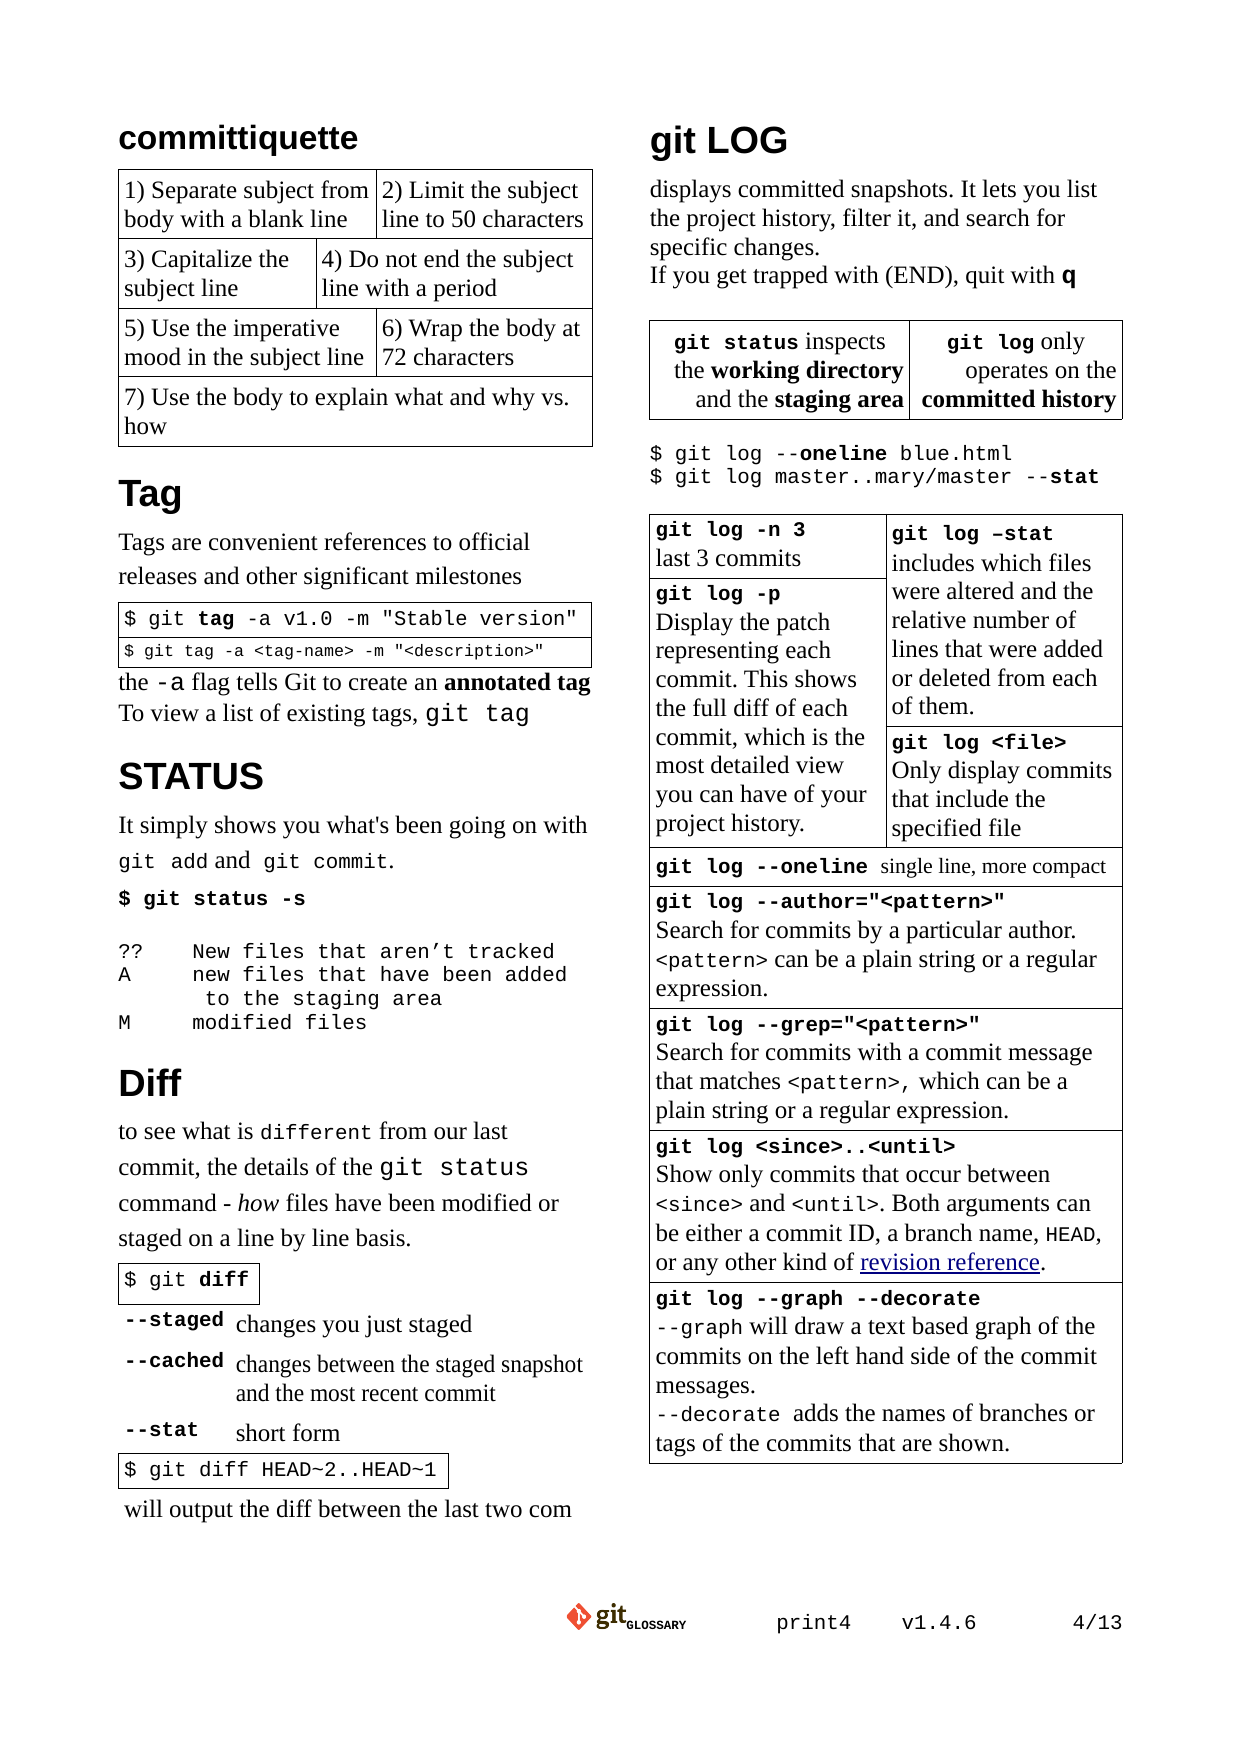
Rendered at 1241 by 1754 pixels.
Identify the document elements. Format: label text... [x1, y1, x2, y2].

table_cell --cached [118, 1344, 230, 1413]
table_cell git log <file> Only display commits that include the specified file [887, 727, 1122, 847]
text $ git status -s [118, 888, 591, 911]
text If you get trapped with (END), quit with q [649, 261, 1122, 291]
text the -a flag tells Git to create an annotated tag [118, 668, 591, 698]
text To view a list of existing tags, git tag [118, 698, 591, 729]
table_cell git log --oneline single line, more compact [650, 848, 1122, 886]
table_cell 6) Wrap the body at 72 characters [377, 309, 592, 376]
table_header $ git tag -a v1.0 -m "Stable version" [119, 603, 591, 637]
table_header 2) Limit the subject line to 50 characters [377, 170, 592, 238]
text M modified files [118, 1012, 591, 1035]
table_cell changes between the staged snapshot and the most recent commit [230, 1344, 591, 1413]
table_header 1) Separate subject from body with a blank line [119, 170, 376, 238]
text It simply shows you what's been going on with git add and git commit. [118, 810, 591, 876]
text displays committed snapshots. It lets you list the project history, filter it, and search for specific changes. [649, 174, 1122, 261]
table_cell 5) Use the imperative mood in the subject line [119, 309, 376, 376]
table_cell $ git tag -a <tag-name> -m "<description>" [119, 638, 591, 667]
table_cell git log --graph --decorate --graph will draw a text based graph of the commits on the left hand side of the commit messages. --decorate adds the names of branches or tags of the commits that are shown. [650, 1283, 1122, 1463]
table_header $ git diff [119, 1264, 259, 1303]
table_header git log –stat includes which files were altered and the relative number of lines that were added or deleted from each of them. [887, 515, 1122, 726]
table_cell 4) Do not end the subject line with a period [317, 239, 592, 307]
subtitle STATUS [118, 754, 591, 798]
table_header [260, 1263, 591, 1303]
subtitle git LOG [649, 118, 1122, 162]
table_cell $ git diff HEAD~2..HEAD~1 [119, 1454, 448, 1488]
table_cell short form [230, 1413, 591, 1453]
text to see what is different from our last commit, the details of the git status command - how files have been modified or staged on a line by line basis. [118, 1116, 591, 1252]
text ?? New files that aren’t tracked [118, 941, 591, 964]
table_cell git log --grep="<pattern>" Search for commits with a commit message that matches <pattern>, which can be a plain string or a regular expression. [650, 1009, 1122, 1130]
table_cell --staged [118, 1305, 230, 1344]
table_cell git log --author="<pattern>" Search for commits by a particular author. <pattern> can be a plain string or a regular expression. [650, 887, 1122, 1008]
table_header git log -n 3 last 3 commits [650, 515, 886, 577]
table_cell 7) Use the body to explain what and why vs. how [119, 377, 592, 446]
subtitle Diff [118, 1060, 591, 1104]
table_cell git log -p Display the patch representing each commit. This shows the full diff of each commit, which is the most detailed view you can have of your project history. [650, 579, 886, 847]
text $ git log --oneline blue.html [649, 442, 1122, 466]
text Tags are convenient references to official releases and other significant milestones [118, 527, 591, 590]
picture [566, 1603, 627, 1630]
table_cell git log <since>..<until> Show only commits that occur between <since> and <until>. Both arguments can be either a commit ID, a branch name, HEAD, or any other kind of revision reference. [650, 1131, 1122, 1282]
table_header git status inspects the working directory and the staging area [650, 321, 909, 419]
table_cell 3) Capitalize the subject line [119, 239, 316, 307]
text A new files that have been added to the staging area [118, 964, 591, 1012]
subtitle Tag [118, 471, 591, 514]
table_cell [449, 1453, 591, 1488]
table_header git log only operates on the committed history [910, 321, 1122, 419]
table_cell changes you just staged [230, 1304, 591, 1344]
table_cell will output the diff between the last two com [118, 1488, 591, 1528]
subtitle committiquette [118, 118, 591, 157]
text $ git log master..mary/master --stat [649, 466, 1122, 490]
table_cell --stat [118, 1413, 230, 1453]
